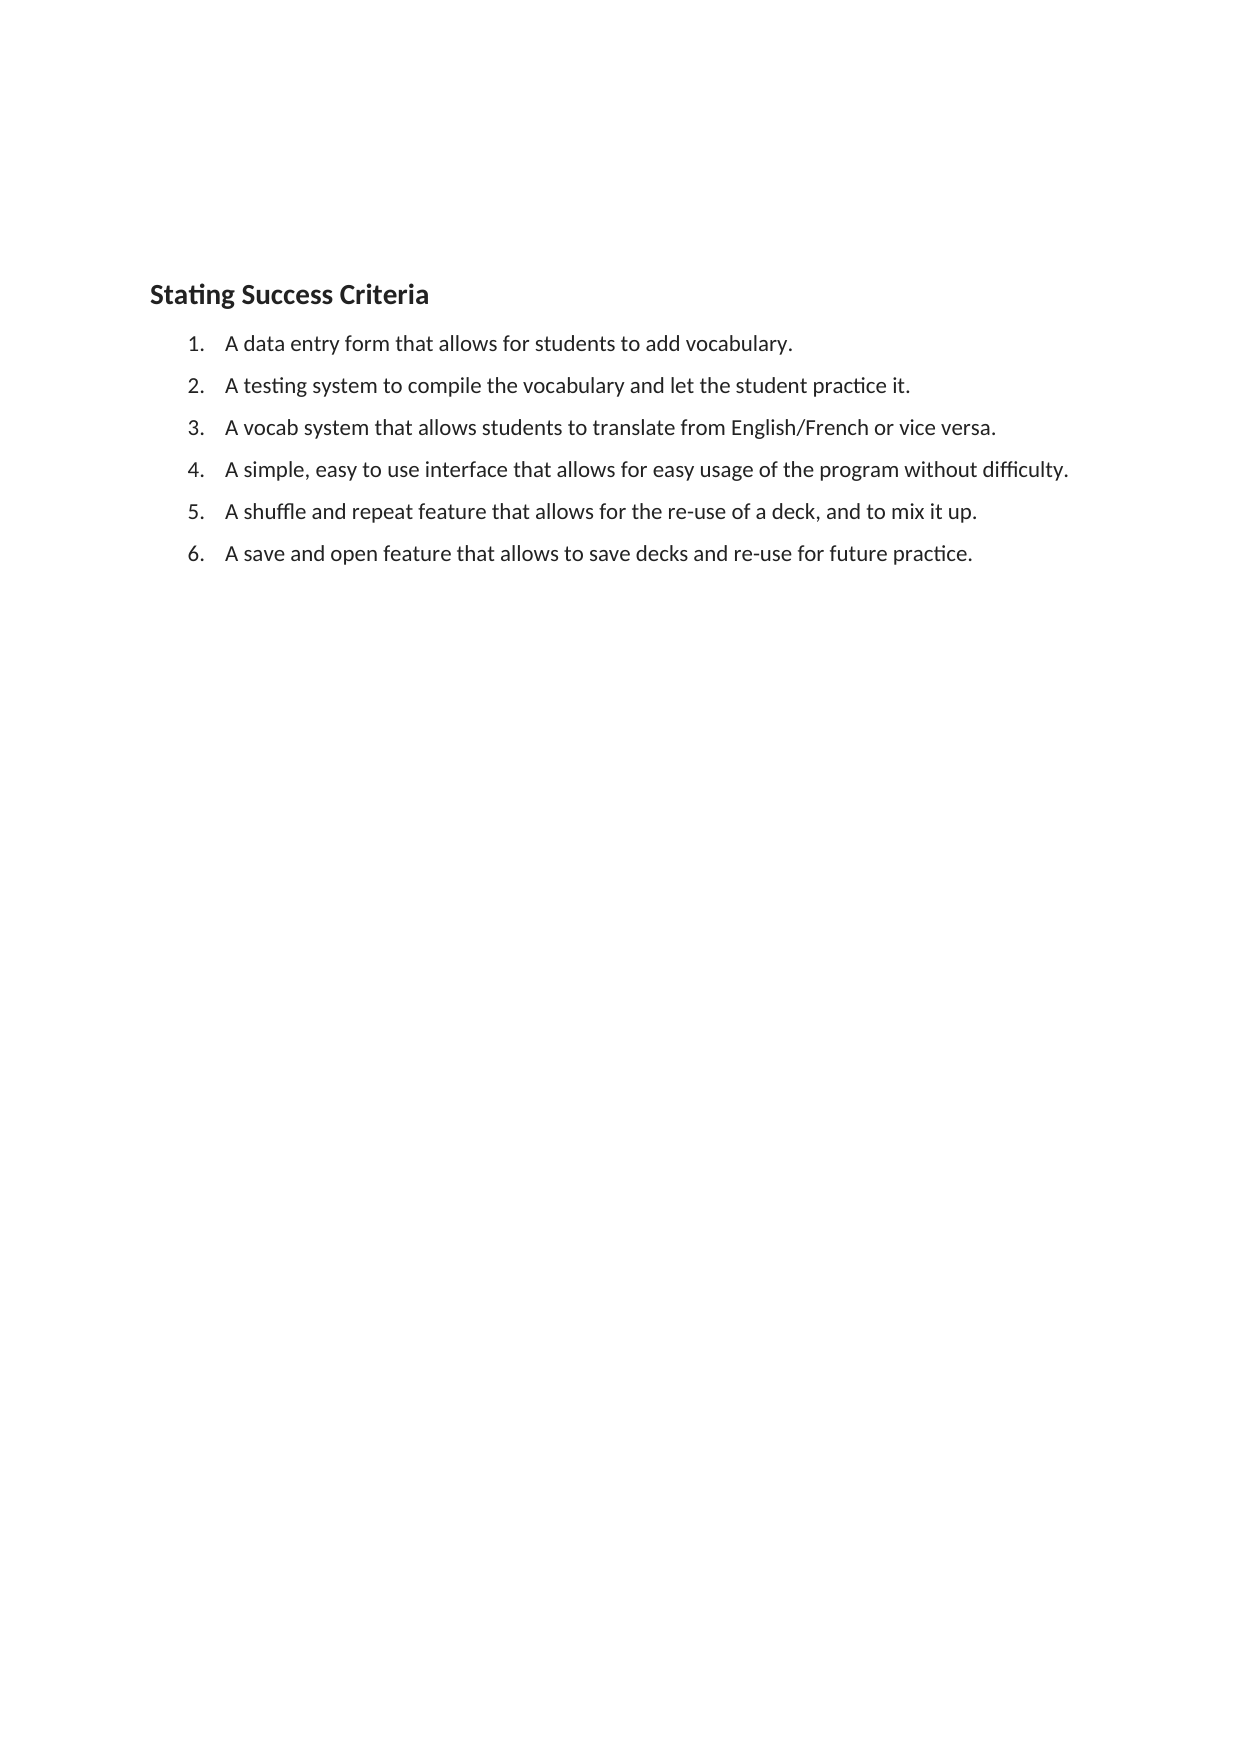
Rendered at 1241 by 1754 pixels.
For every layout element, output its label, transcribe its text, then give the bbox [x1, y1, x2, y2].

list A simple, easy to use interface that allows for easy usage of the program without difficulty. [187, 455, 1078, 483]
list A vocab system that allows students to translate from English/French or vice versa. [187, 413, 1078, 441]
list A save and open feature that allows to save decks and re-use for future practice. [187, 539, 1078, 567]
list A data entry form that allows for students to add vocabulary. [187, 329, 1078, 357]
list A shuffle and repeat feature that allows for the re-use of a deck, and to mix it up. [187, 497, 1078, 525]
text Stating Success Criteria [150, 276, 1078, 312]
list A testing system to compile the vocabulary and let the student practice it. [187, 371, 1078, 399]
